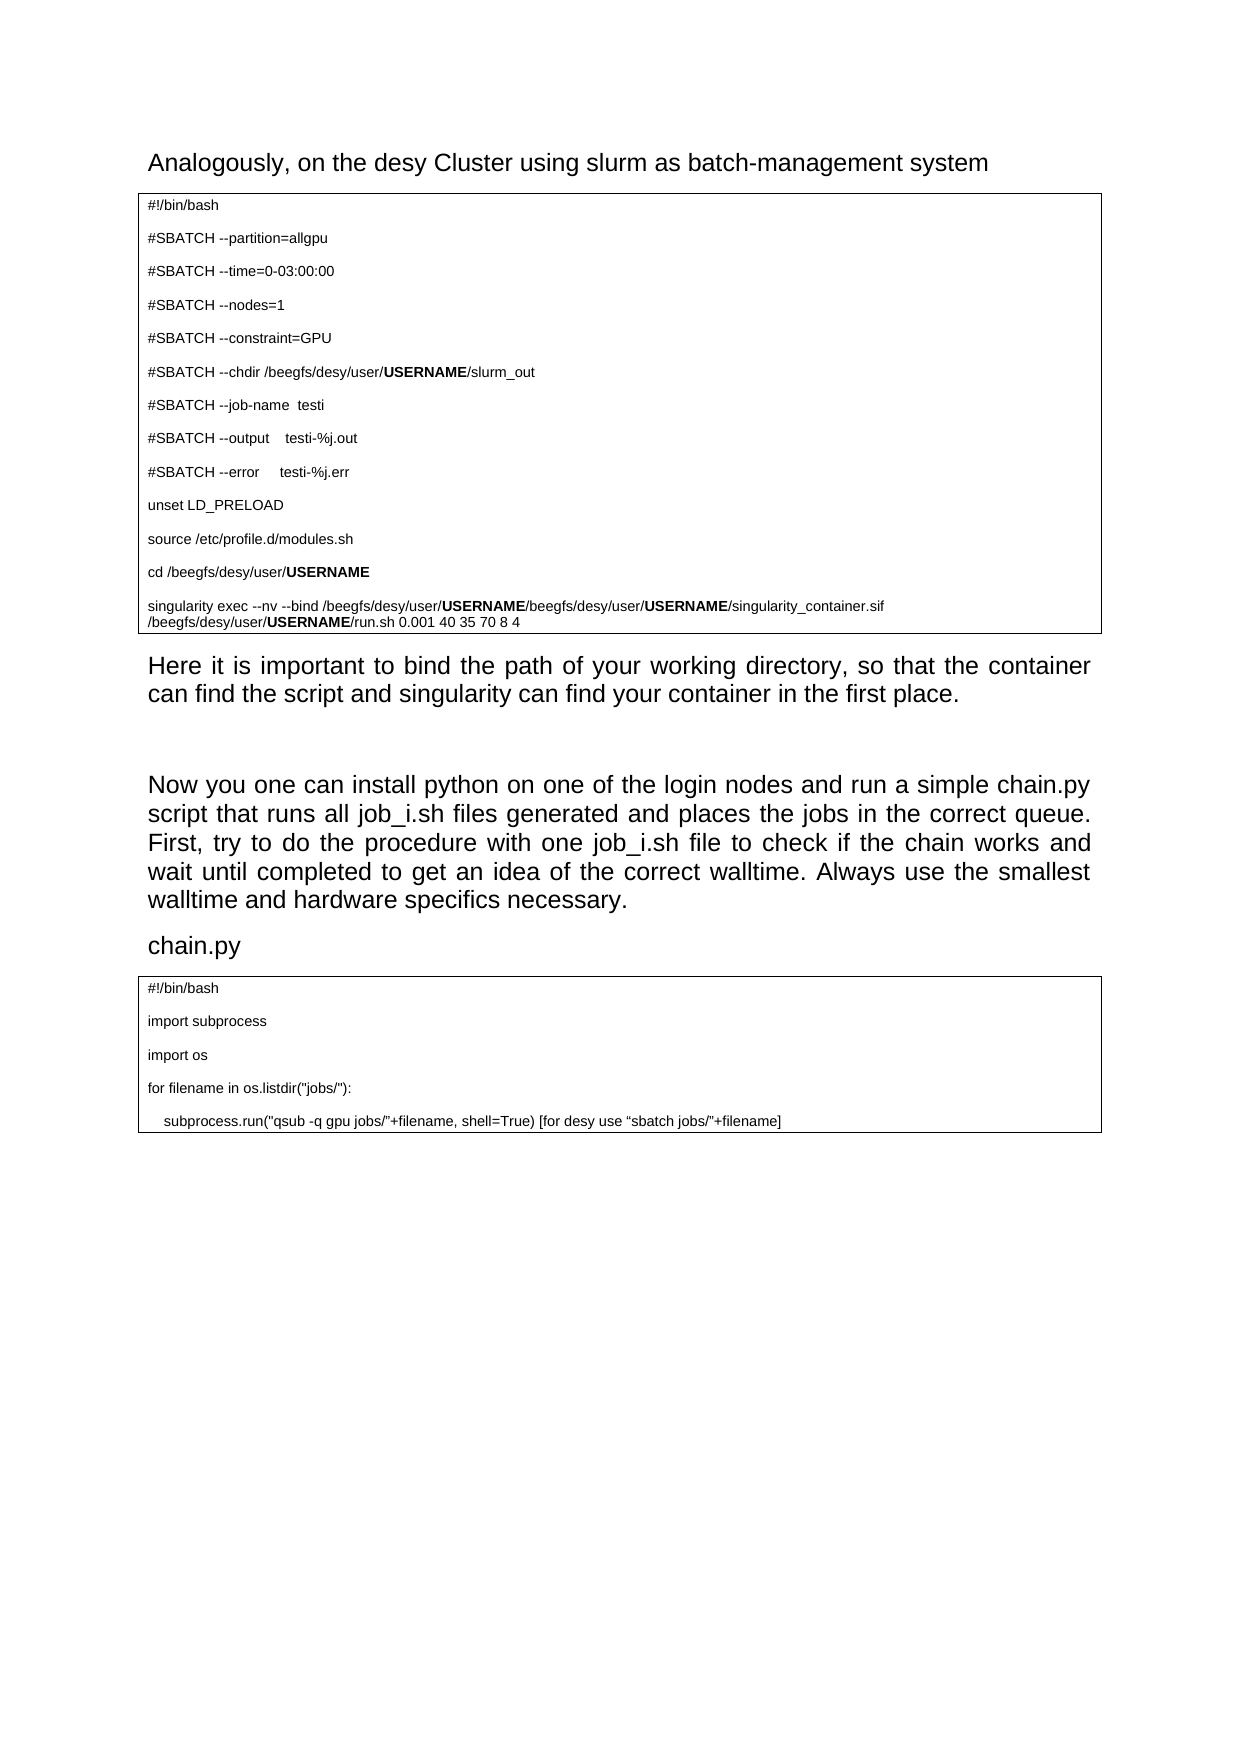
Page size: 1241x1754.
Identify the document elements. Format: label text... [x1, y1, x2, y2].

text subprocess.run("qsub -q gpu jobs/”+filename, shell=True) [for desy use “sbatch jobs/”+filename] [139, 1110, 1101, 1132]
text cd /beegfs/desy/user/USERNAME [139, 561, 1101, 581]
text Now you one can install python on one of the login nodes and run a simple chain.py script that runs all job_i.sh files generated and places the jobs in the correct queue. First, try to do the procedure with one job_i.sh file to check if the chain works and wait until completed to get an idea of the correct walltime. Always use the smallest walltime and hardware specifics necessary. [148, 770, 1093, 914]
text source /etc/profile.d/modules.sh [139, 527, 1101, 547]
text #SBATCH --partition=allgpu [139, 226, 1101, 246]
text #SBATCH --output testi-%j.out [139, 427, 1101, 447]
text #SBATCH --error testi-%j.err [139, 461, 1101, 480]
text #SBATCH --nodes=1 [139, 293, 1101, 313]
text #SBATCH --job-name testi [139, 394, 1101, 413]
text unset LD_PRELOAD [139, 494, 1101, 514]
text chain.py [148, 931, 1093, 959]
text #!/bin/bash [139, 977, 1101, 996]
text singularity exec --nv --bind /beegfs/desy/user/USERNAME/beegfs/desy/user/USERNAME/singularity_container.sif /beegfs/desy/user/USERNAME/run.sh 0.001 40 35 70 8 4 [139, 594, 1101, 633]
text #!/bin/bash [139, 194, 1101, 213]
text import subprocess [139, 1009, 1101, 1029]
text Here it is important to bind the path of your working directory, so that the container can find the script and singularity can find your container in the first place. [148, 651, 1093, 708]
text import os [139, 1043, 1101, 1063]
text Analogously, on the desy Cluster using slurm as batch-management system [148, 148, 1093, 176]
text #SBATCH --time=0-03:00:00 [139, 260, 1101, 280]
text for filename in os.listdir("jobs/"): [139, 1076, 1101, 1096]
text #SBATCH --constraint=GPU [139, 327, 1101, 347]
text #SBATCH --chdir /beegfs/desy/user/USERNAME/slurm_out [139, 360, 1101, 380]
